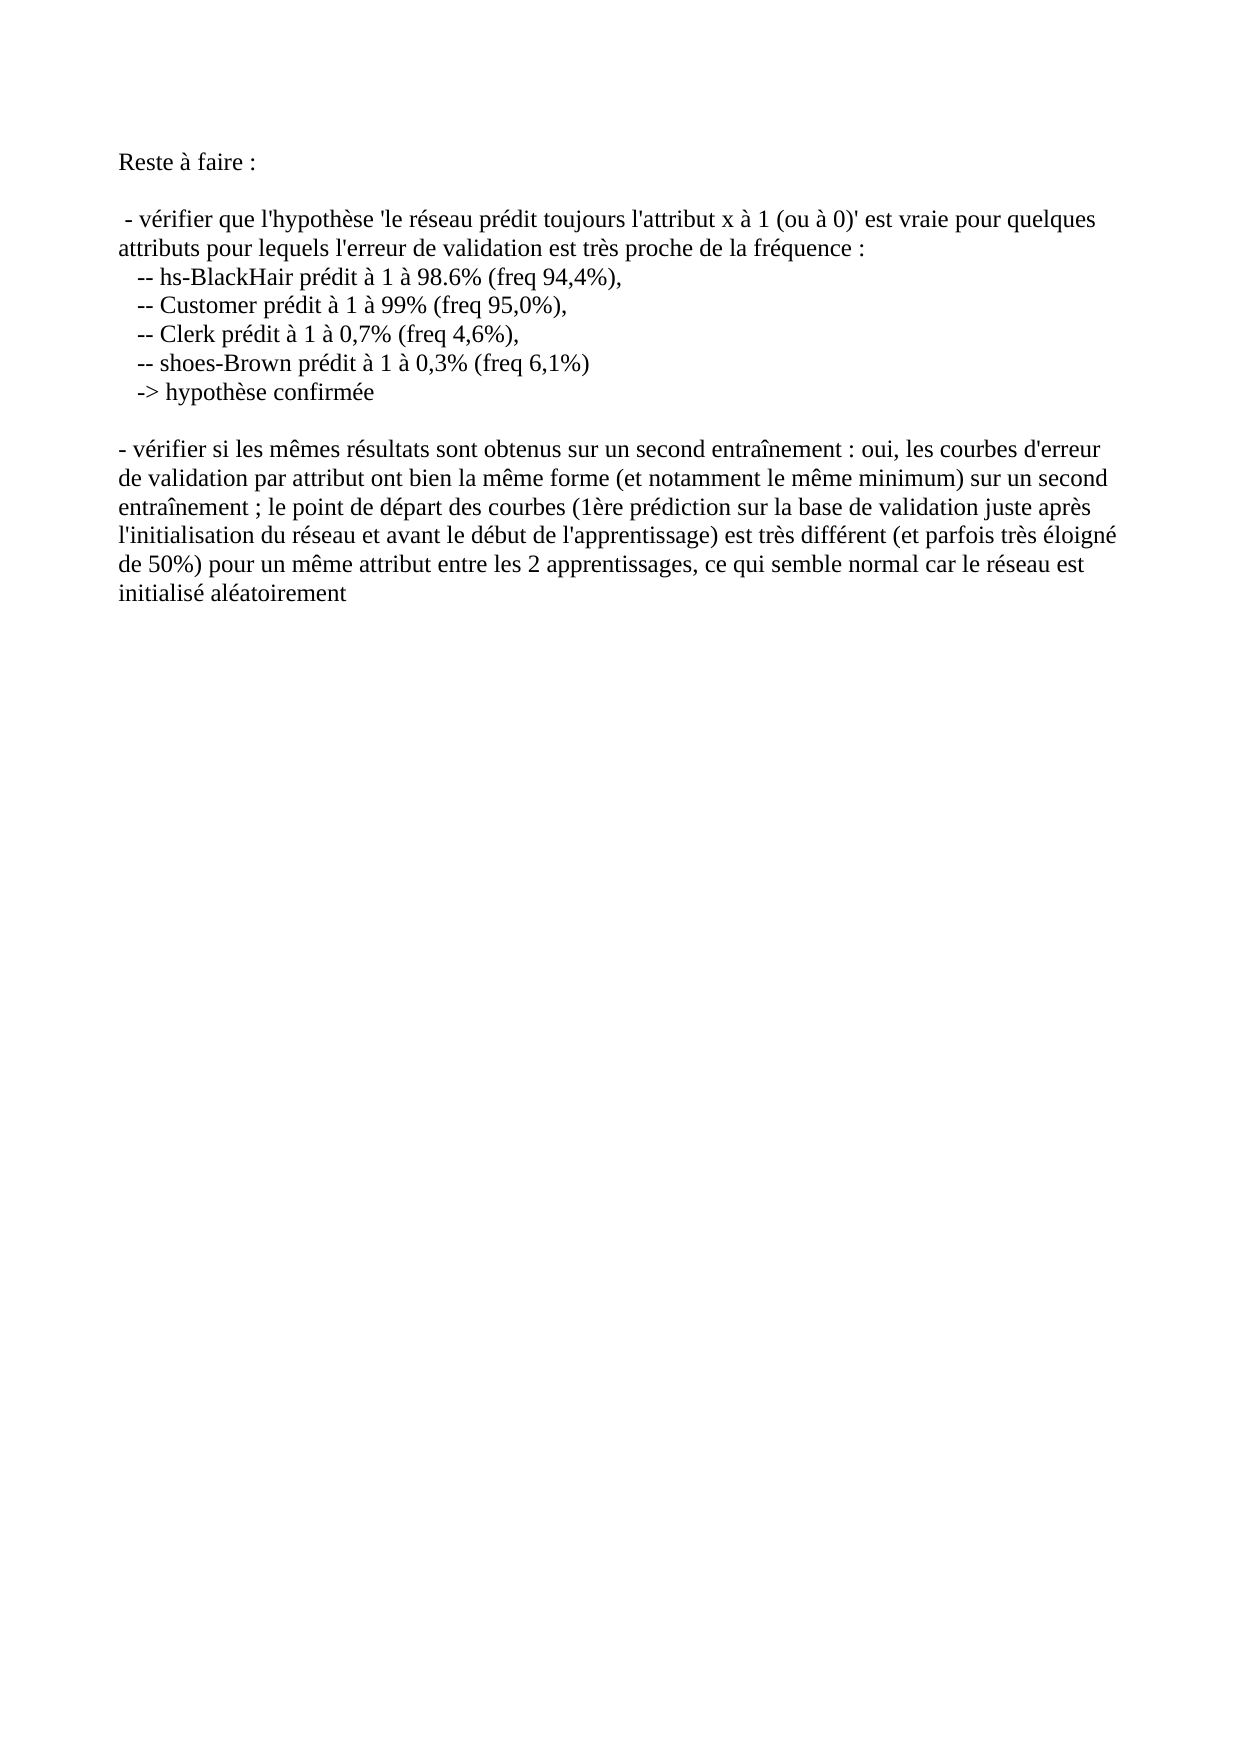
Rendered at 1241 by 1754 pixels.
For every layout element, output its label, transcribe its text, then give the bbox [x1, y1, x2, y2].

text - vérifier que l'hypothèse 'le réseau prédit toujours l'attribut x à 1 (ou à 0)' est vraie pour quelques attributs pour lequels l'erreur de validation est très proche de la fréquence : [118, 204, 1122, 262]
text -- Customer prédit à 1 à 99% (freq 95,0%), [118, 291, 1122, 319]
text -- shoes-Brown prédit à 1 à 0,3% (freq 6,1%) [118, 348, 1122, 377]
text - vérifier si les mêmes résultats sont obtenus sur un second entraînement : oui, les courbes d'erreur de validation par attribut ont bien la même forme (et notamment le même minimum) sur un second entraînement ; le point de départ des courbes (1ère prédiction sur la base de validation juste après l'initialisation du réseau et avant le début de l'apprentissage) est très différent (et parfois très éloigné de 50%) pour un même attribut entre les 2 apprentissages, ce qui semble normal car le réseau est initialisé aléatoirement [118, 434, 1122, 607]
text Reste à faire : [118, 147, 1122, 176]
text -- Clerk prédit à 1 à 0,7% (freq 4,6%), [118, 319, 1122, 348]
text -- hs-BlackHair prédit à 1 à 98.6% (freq 94,4%), [118, 262, 1122, 291]
text -> hypothèse confirmée [118, 377, 1122, 406]
